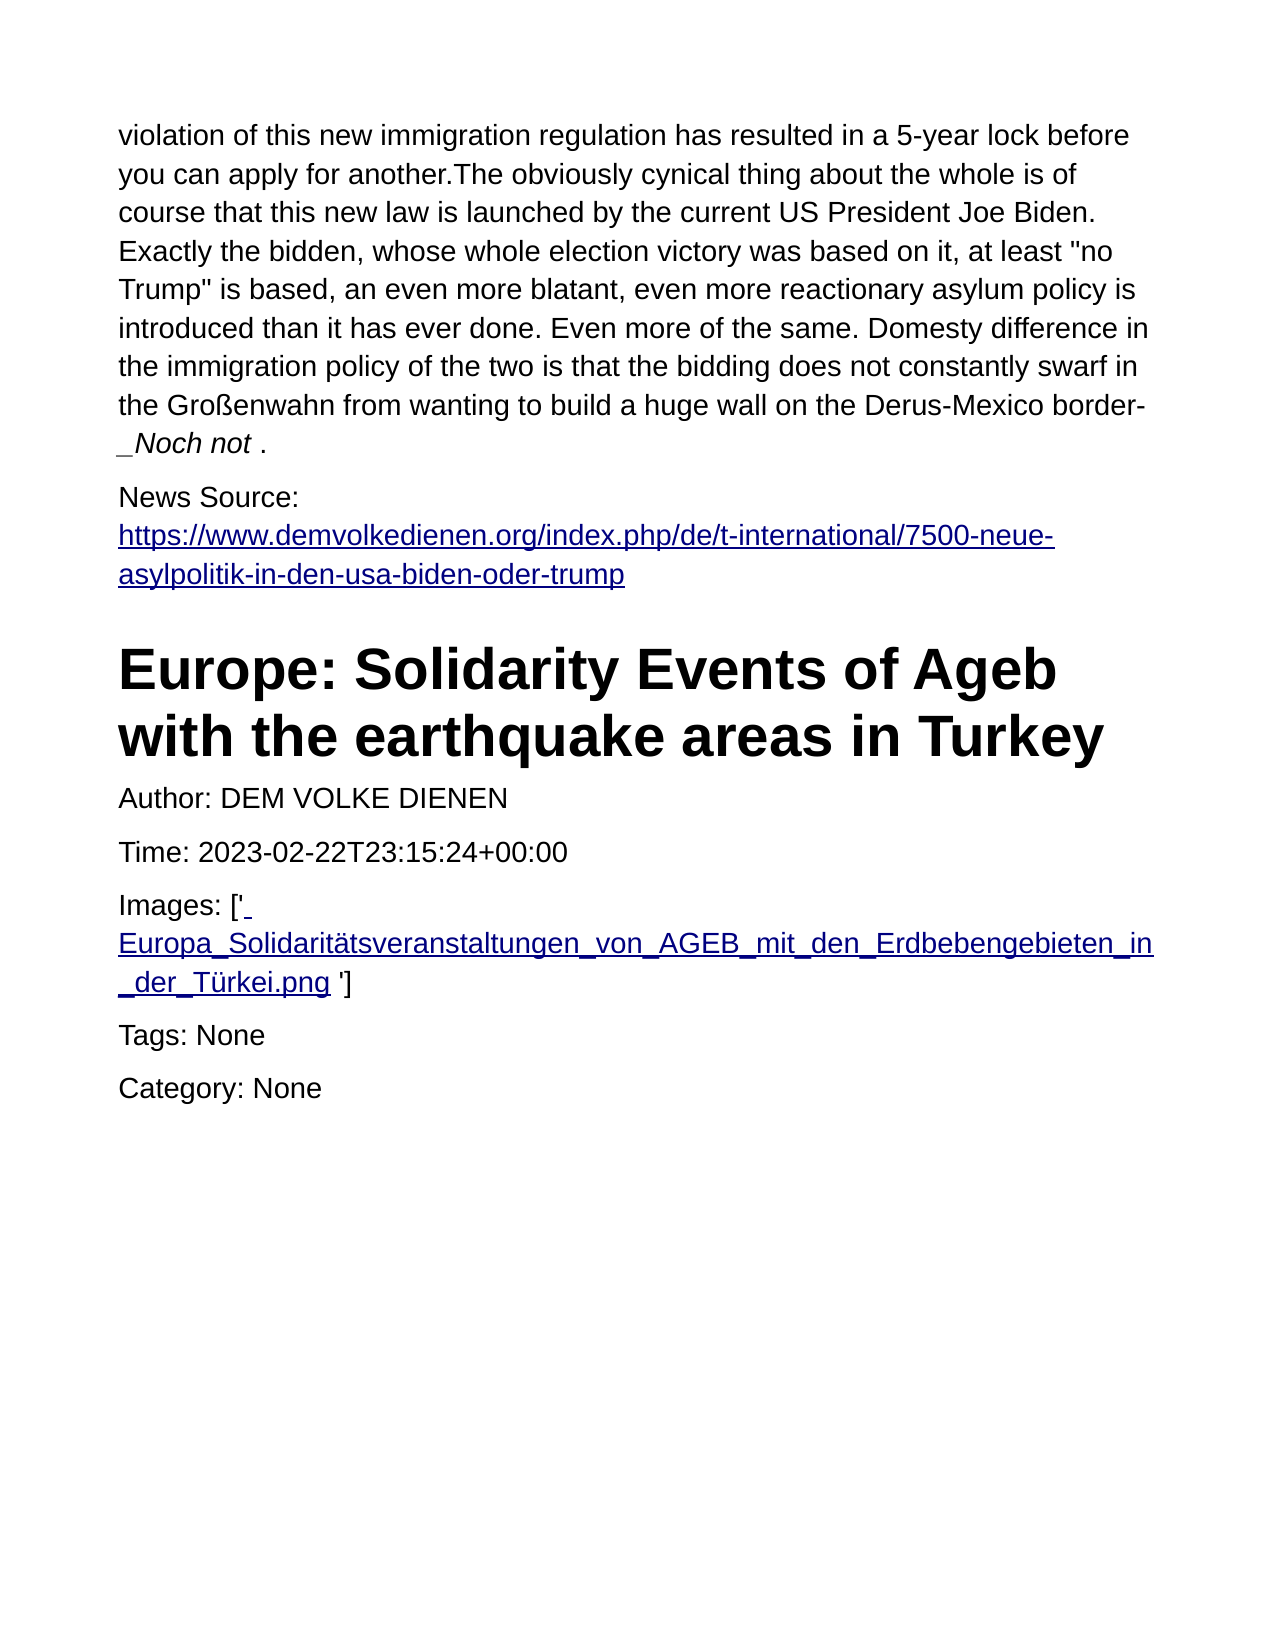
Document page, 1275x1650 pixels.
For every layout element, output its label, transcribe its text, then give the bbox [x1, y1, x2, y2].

text Time: 2023-02-22T23:15:24+00:00 [118, 834, 1157, 868]
text Images: [' Europa_Solidaritätsveranstaltungen_von_AGEB_mit_den_Erdbebengebieten_in_der_Türkei.png '] [118, 888, 1157, 998]
text violation of this new immigration regulation has resulted in a 5-year lock before you can apply for another.The obviously cynical thing about the whole is of course that this new law is launched by the current US President Joe Biden. Exactly the bidden, whose whole election victory was based on it, at least "no Trump" is based, an even more blatant, even more reactionary asylum policy is introduced than it has ever done. Even more of the same. Domesty difference in the immigration policy of the two is that the bidding does not constantly swarf in the Großenwahn from wanting to build a huge wall on the Derus-Mexico border- _Noch not . [118, 118, 1157, 460]
text News Source: https://www.demvolkedienen.org/index.php/de/t-international/7500-neue-asylpolitik-in-den-usa-biden-oder-trump [118, 479, 1157, 590]
subtitle Europe: Solidarity Events of Ageb with the earthquake areas in Turkey [118, 635, 1157, 769]
text Category: None [118, 1071, 1157, 1104]
text Author: DEM VOLKE DIENEN [118, 781, 1157, 815]
text Tags: None [118, 1018, 1157, 1051]
